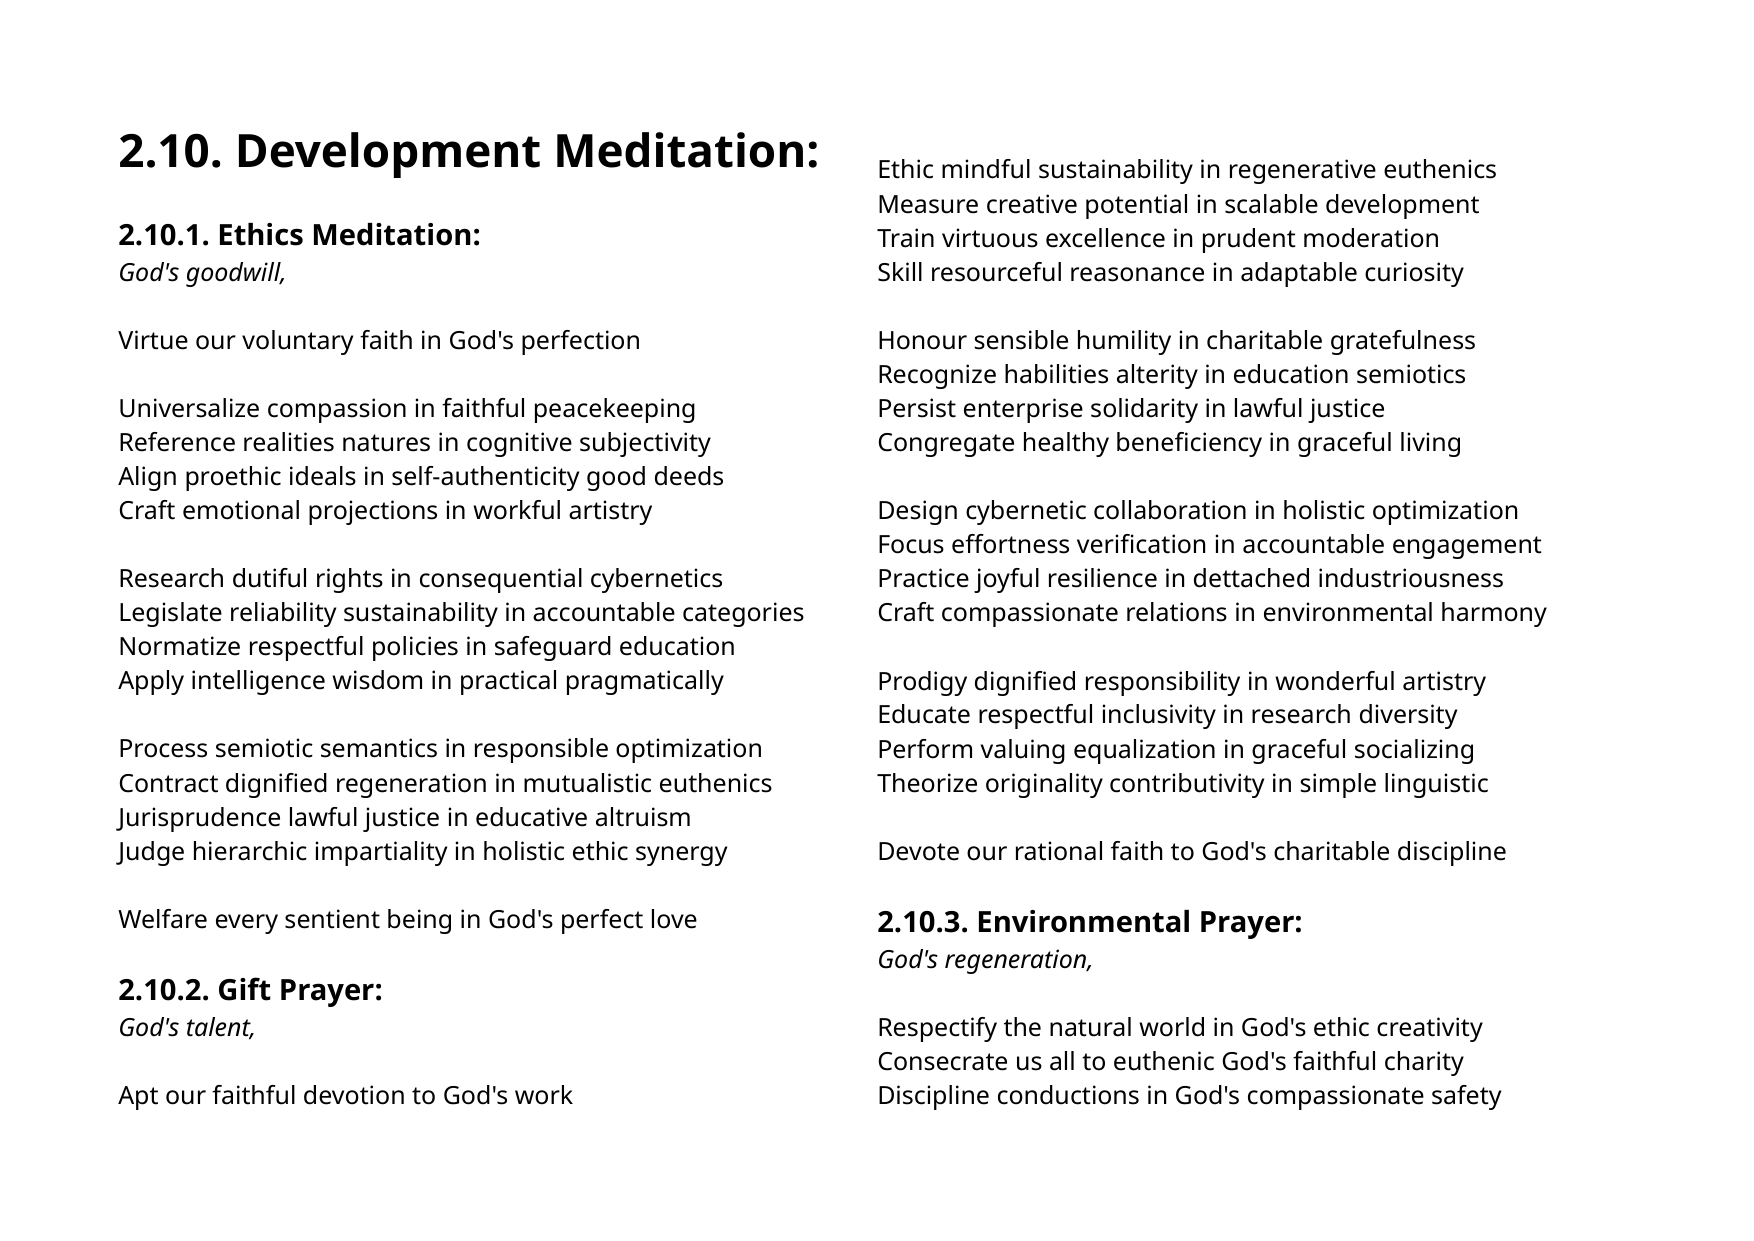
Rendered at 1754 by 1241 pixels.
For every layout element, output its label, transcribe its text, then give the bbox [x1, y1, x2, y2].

text Persist enterprise solidarity in lawful justice [877, 391, 1636, 425]
text Legislate reliability sustainability in accountable categories [118, 595, 877, 629]
text Respectify the natural world in God's ethic creativity [877, 1009, 1636, 1043]
text Honour sensible humility in charitable gratefulness [877, 322, 1636, 357]
text 2.10.3. Environmental Prayer: [877, 902, 1636, 941]
text Apply intelligence wisdom in practical pragmatically [118, 663, 877, 697]
text Prodigy dignified responsibility in wonderful artistry [877, 663, 1636, 697]
text 2.10.2. Gift Prayer: [118, 969, 877, 1009]
text Judge hierarchic impartiality in holistic ethic synergy [118, 833, 877, 867]
text God's regeneration, [877, 941, 1636, 975]
text Congregate healthy beneficiency in graceful living [877, 425, 1636, 459]
text Educate respectful inclusivity in research diversity [877, 697, 1636, 731]
text Focus effortness verification in accountable engagement [877, 527, 1636, 561]
text Research dutiful rights in consequential cybernetics [118, 561, 877, 595]
text Craft emotional projections in workful artistry [118, 493, 877, 527]
text Recognize habilities alterity in education semiotics [877, 357, 1636, 391]
text Measure creative potential in scalable development [877, 186, 1636, 220]
text Practice joyful resilience in dettached industriousness [877, 561, 1636, 595]
text Apt our faithful devotion to God's work [118, 1077, 877, 1111]
text Welfare every sentient being in God's perfect love [118, 901, 877, 936]
text God's goodwill, [118, 254, 877, 288]
text 2.10. Development Meditation: [118, 118, 877, 181]
text Train virtuous excellence in prudent moderation [877, 220, 1636, 254]
text Design cybernetic collaboration in holistic optimization [877, 493, 1636, 527]
text Universalize compassion in faithful peacekeeping [118, 391, 877, 424]
text Theorize originality contributivity in simple linguistic [877, 765, 1636, 799]
text Contract dignified regeneration in mutualistic euthenics [118, 765, 877, 799]
text Process semiotic semantics in responsible optimization [118, 731, 877, 765]
text Jurisprudence lawful justice in educative altruism [118, 799, 877, 833]
text Ethic mindful sustainability in regenerative euthenics [877, 152, 1636, 186]
text Align proethic ideals in self-authenticity good deeds [118, 459, 877, 493]
text Discipline conductions in God's compassionate safety [877, 1077, 1636, 1112]
text Devote our rational faith to God's charitable discipline [877, 833, 1636, 867]
text Craft compassionate relations in environmental harmony [877, 595, 1636, 629]
text Virtue our voluntary faith in God's perfection [118, 322, 877, 356]
text Reference realities natures in cognitive subjectivity [118, 424, 877, 459]
text Normatize respectful policies in safeguard education [118, 629, 877, 663]
text Perform valuing equalization in graceful socializing [877, 731, 1636, 765]
text Skill resourceful reasonance in adaptable curiosity [877, 254, 1636, 288]
text 2.10.1. Ethics Meditation: [118, 214, 877, 254]
text Consecrate us all to euthenic God's faithful charity [877, 1043, 1636, 1077]
text God's talent, [118, 1009, 877, 1043]
